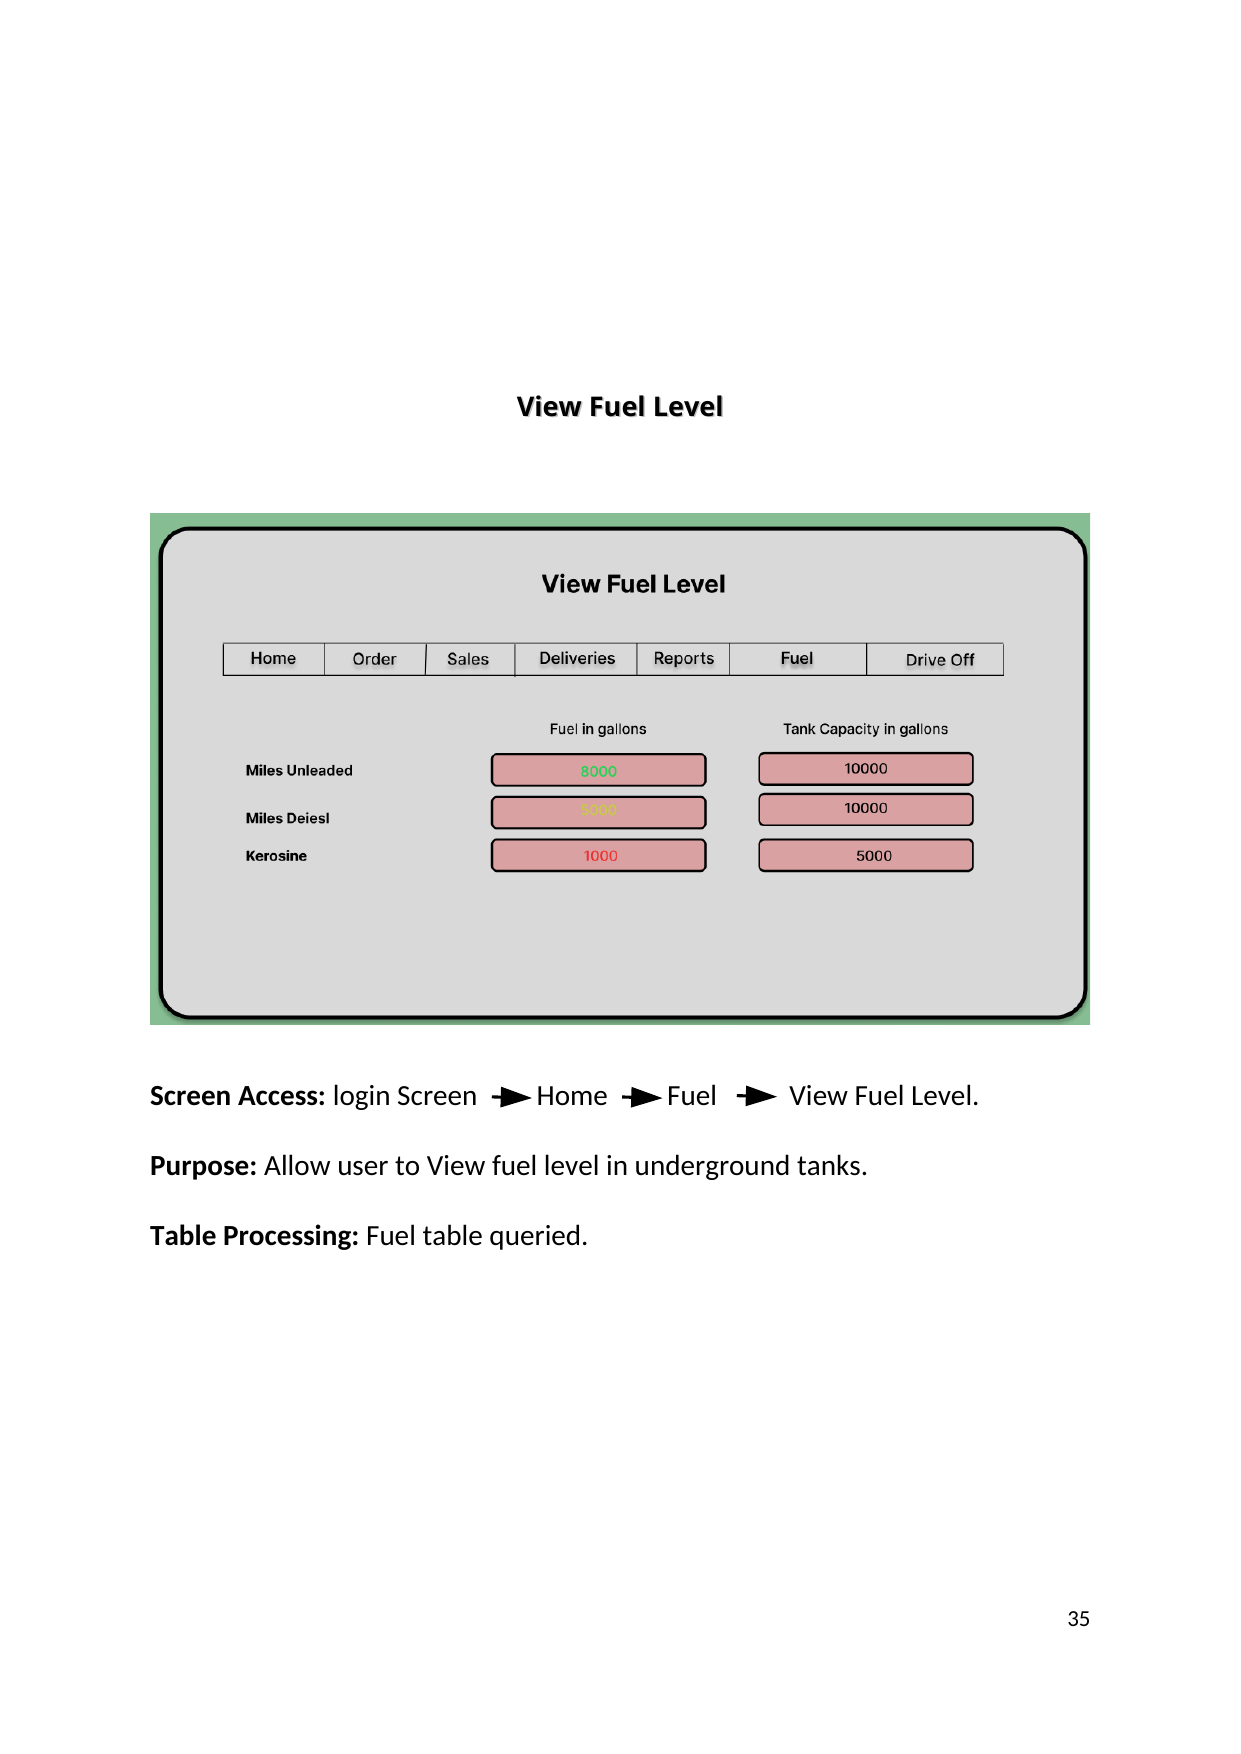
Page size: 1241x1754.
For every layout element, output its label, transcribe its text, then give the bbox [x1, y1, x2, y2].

text Purpose: Allow user to View fuel level in underground tanks. [150, 1147, 1090, 1183]
text Screen Access: login Screen Home Fuel View Fuel Level. [150, 1077, 1090, 1113]
subtitle View Fuel Level [150, 387, 1090, 424]
text Table Processing: Fuel table queried. [150, 1217, 1090, 1253]
